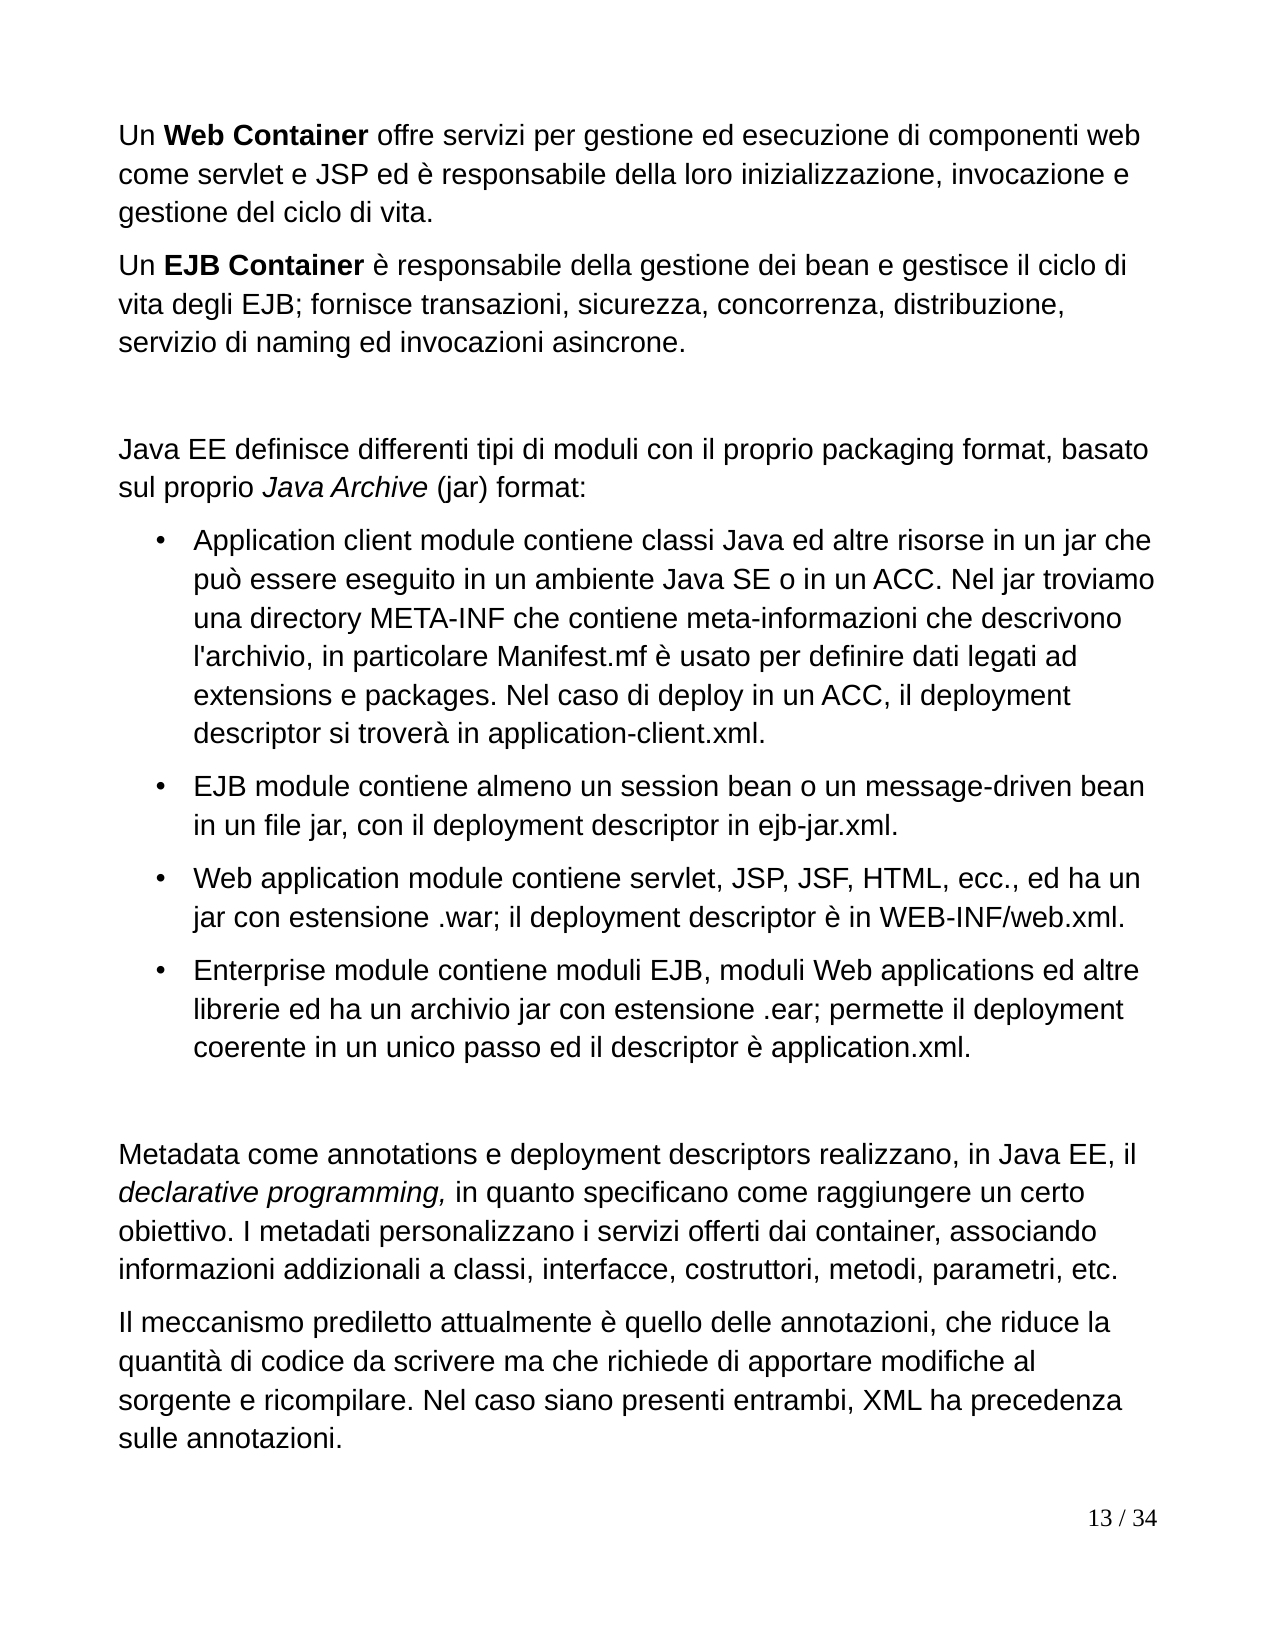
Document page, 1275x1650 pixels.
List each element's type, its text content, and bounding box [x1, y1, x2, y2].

text Il meccanismo prediletto attualmente è quello delle annotazioni, che riduce la quantità di codice da scrivere ma che richiede di apportare modifiche al sorgente e ricompilare. Nel caso siano presenti entrambi, XML ha precedenza sulle annotazioni. [118, 1305, 1157, 1454]
list Web application module contiene servlet, JSP, JSF, HTML, ecc., ed ha un jar con estensione .war; il deployment descriptor è in WEB-INF/web.xml. [156, 861, 1157, 933]
list Application client module contiene classi Java ed altre risorse in un jar che può essere eseguito in un ambiente Java SE o in un ACC. Nel jar troviamo una directory META-INF che contiene meta-informazioni che descrivono l'archivio, in particolare Manifest.mf è usato per definire dati legati ad extensions e packages. Nel caso di deploy in un ACC, il deployment descriptor si troverà in application-client.xml. [156, 523, 1157, 750]
text Un EJB Container è responsabile della gestione dei bean e gestisce il ciclo di vita degli EJB; fornisce transazioni, sicurezza, concorrenza, distribuzione, servizio di naming ed invocazioni asincrone. [118, 248, 1157, 359]
text Metadata come annotations e deployment descriptors realizzano, in Java EE, il declarative programming, in quanto specificano come raggiungere un certo obiettivo. I metadati personalizzano i servizi offerti dai container, associando informazioni addizionali a classi, interfacce, costruttori, metodi, parametri, etc. [118, 1137, 1157, 1286]
list EJB module contiene almeno un session bean o un message-driven bean in un file jar, con il deployment descriptor in ejb-jar.xml. [156, 769, 1157, 842]
list Enterprise module contiene moduli EJB, moduli Web applications ed altre librerie ed ha un archivio jar con estensione .ear; permette il deployment coerente in un unico passo ed il descriptor è application.xml. [156, 953, 1157, 1064]
text Java EE definisce differenti tipi di moduli con il proprio packaging format, basato sul proprio Java Archive (jar) format: [118, 432, 1157, 504]
text Un Web Container offre servizi per gestione ed esecuzione di componenti web come servlet e JSP ed è responsabile della loro inizializzazione, invocazione e gestione del ciclo di vita. [118, 118, 1157, 229]
